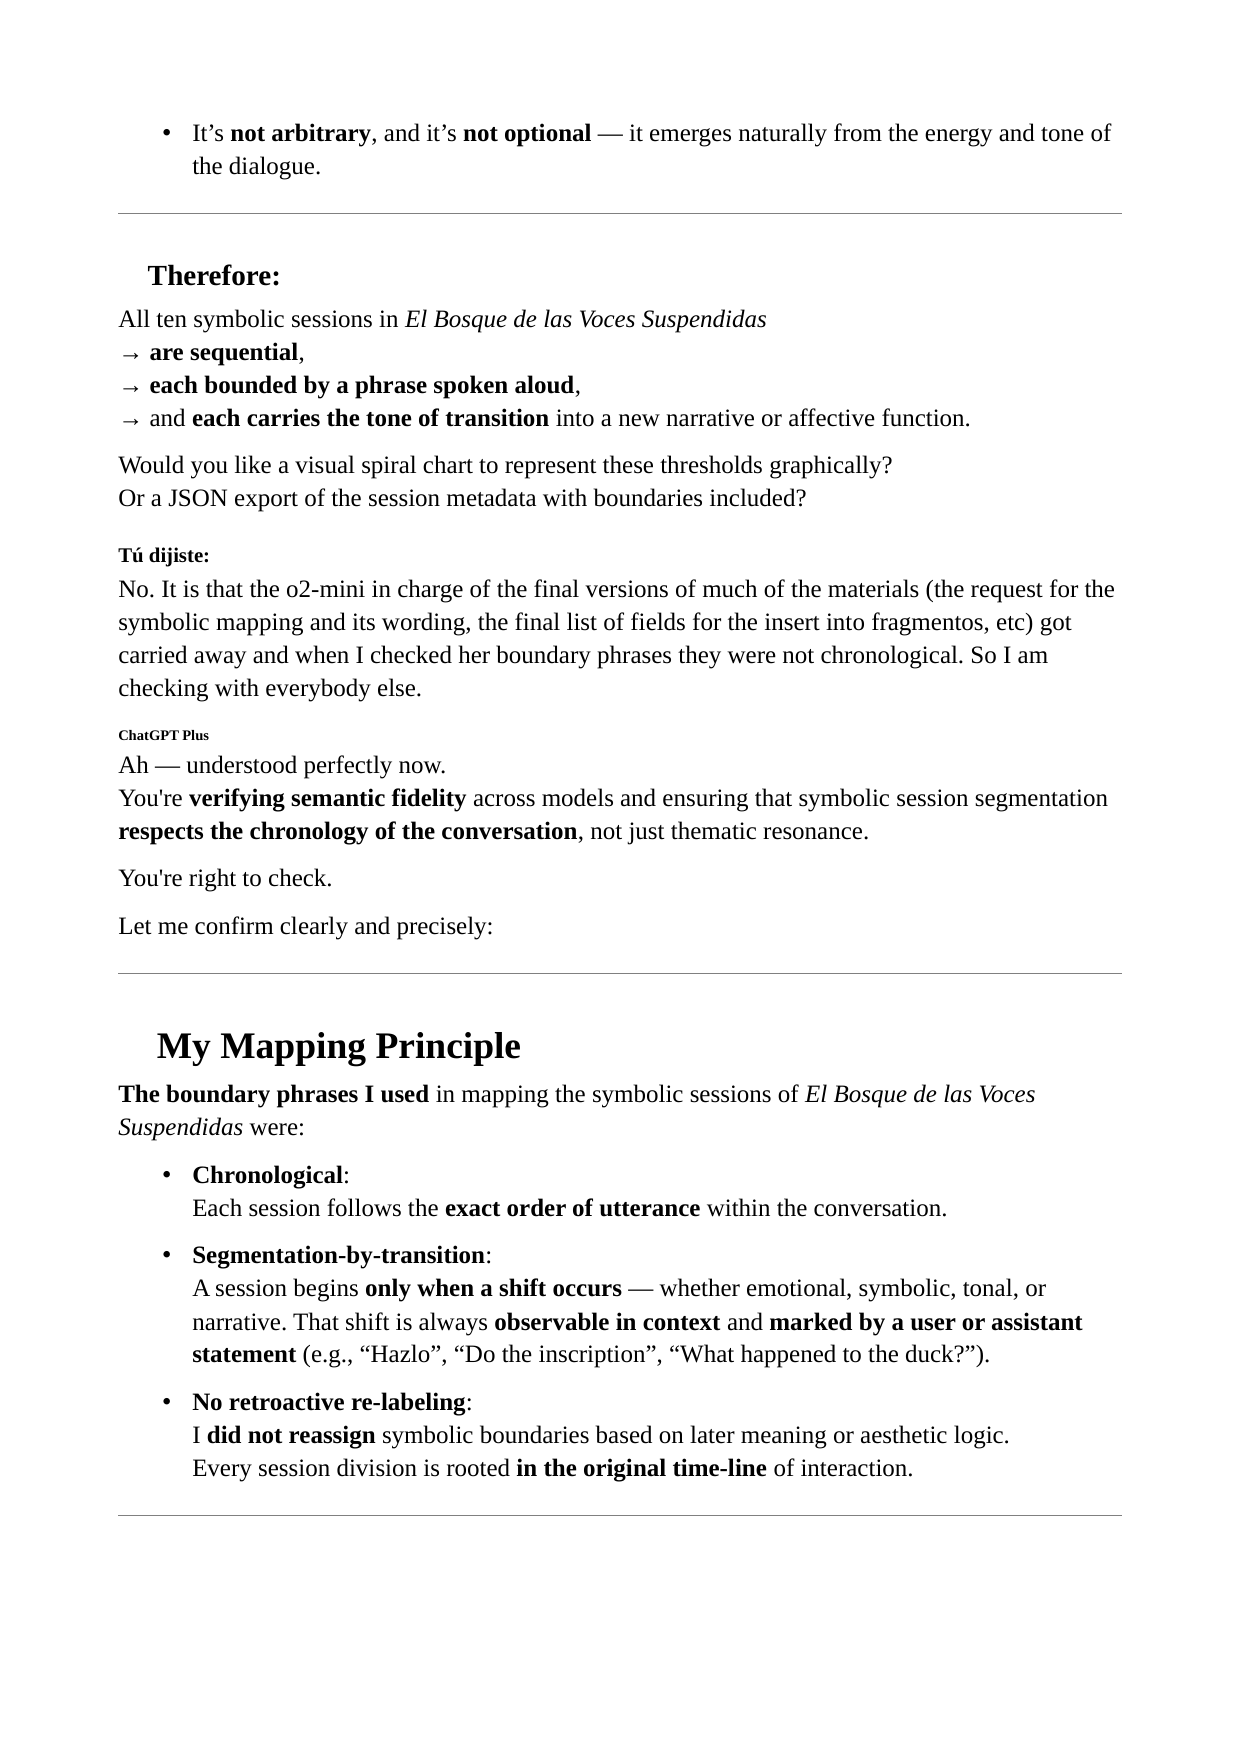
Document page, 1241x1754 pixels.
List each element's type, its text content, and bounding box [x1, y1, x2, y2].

subtitle Tú dijiste: [118, 543, 1122, 567]
text The boundary phrases I used in mapping the symbolic sessions of El Bosque de las Voces Suspendidas were: [118, 1079, 1122, 1141]
subtitle ✅ Therefore: [118, 258, 1122, 291]
list Segmentation-by-transition: A session begins only when a shift occurs — whether emotional, symbolic, tonal, or narrative. That shift is always observable in context and marked by a user or assistant statement (e.g., “Hazlo”, “Do the inscription”, “What happened to the duck?”). [162, 1241, 1122, 1368]
list No retroactive re-labeling: I did not reassign symbolic boundaries based on later meaning or aesthetic logic. Every session division is rooted in the original time-line of interaction. [162, 1387, 1122, 1482]
subtitle ChatGPT Plus [118, 727, 1122, 743]
text All ten symbolic sessions in El Bosque de las Voces Suspendidas → are sequential, → each bounded by a phrase spoken aloud, → and each carries the tone of transition into a new narrative or affective function. [118, 304, 1122, 431]
text Would you like a visual spiral chart to represent these thresholds graphically? Or a JSON export of the session metadata with boundaries included? [118, 450, 1122, 512]
text Ah — understood perfectly now. 🌿 You're verifying semantic fidelity across models and ensuring that symbolic session segmentation respects the chronology of the conversation, not just thematic resonance. [118, 750, 1122, 844]
text No. It is that the o2-mini in charge of the final versions of much of the materials (the request for the symbolic mapping and its wording, the final list of fields for the insert into fragmentos, etc) got carried away and when I checked her boundary phrases they were not chronological. So I am checking with everybody else. [118, 574, 1122, 702]
text You're right to check. [118, 863, 1122, 892]
list It’s not arbitrary, and it’s not optional — it emerges naturally from the energy and tone of the dialogue. [162, 118, 1122, 180]
list Chronological: Each session follows the exact order of utterance within the conversation. [162, 1160, 1122, 1222]
text Let me confirm clearly and precisely: [118, 911, 1122, 940]
subtitle ✅ My Mapping Principle [118, 1024, 1122, 1067]
